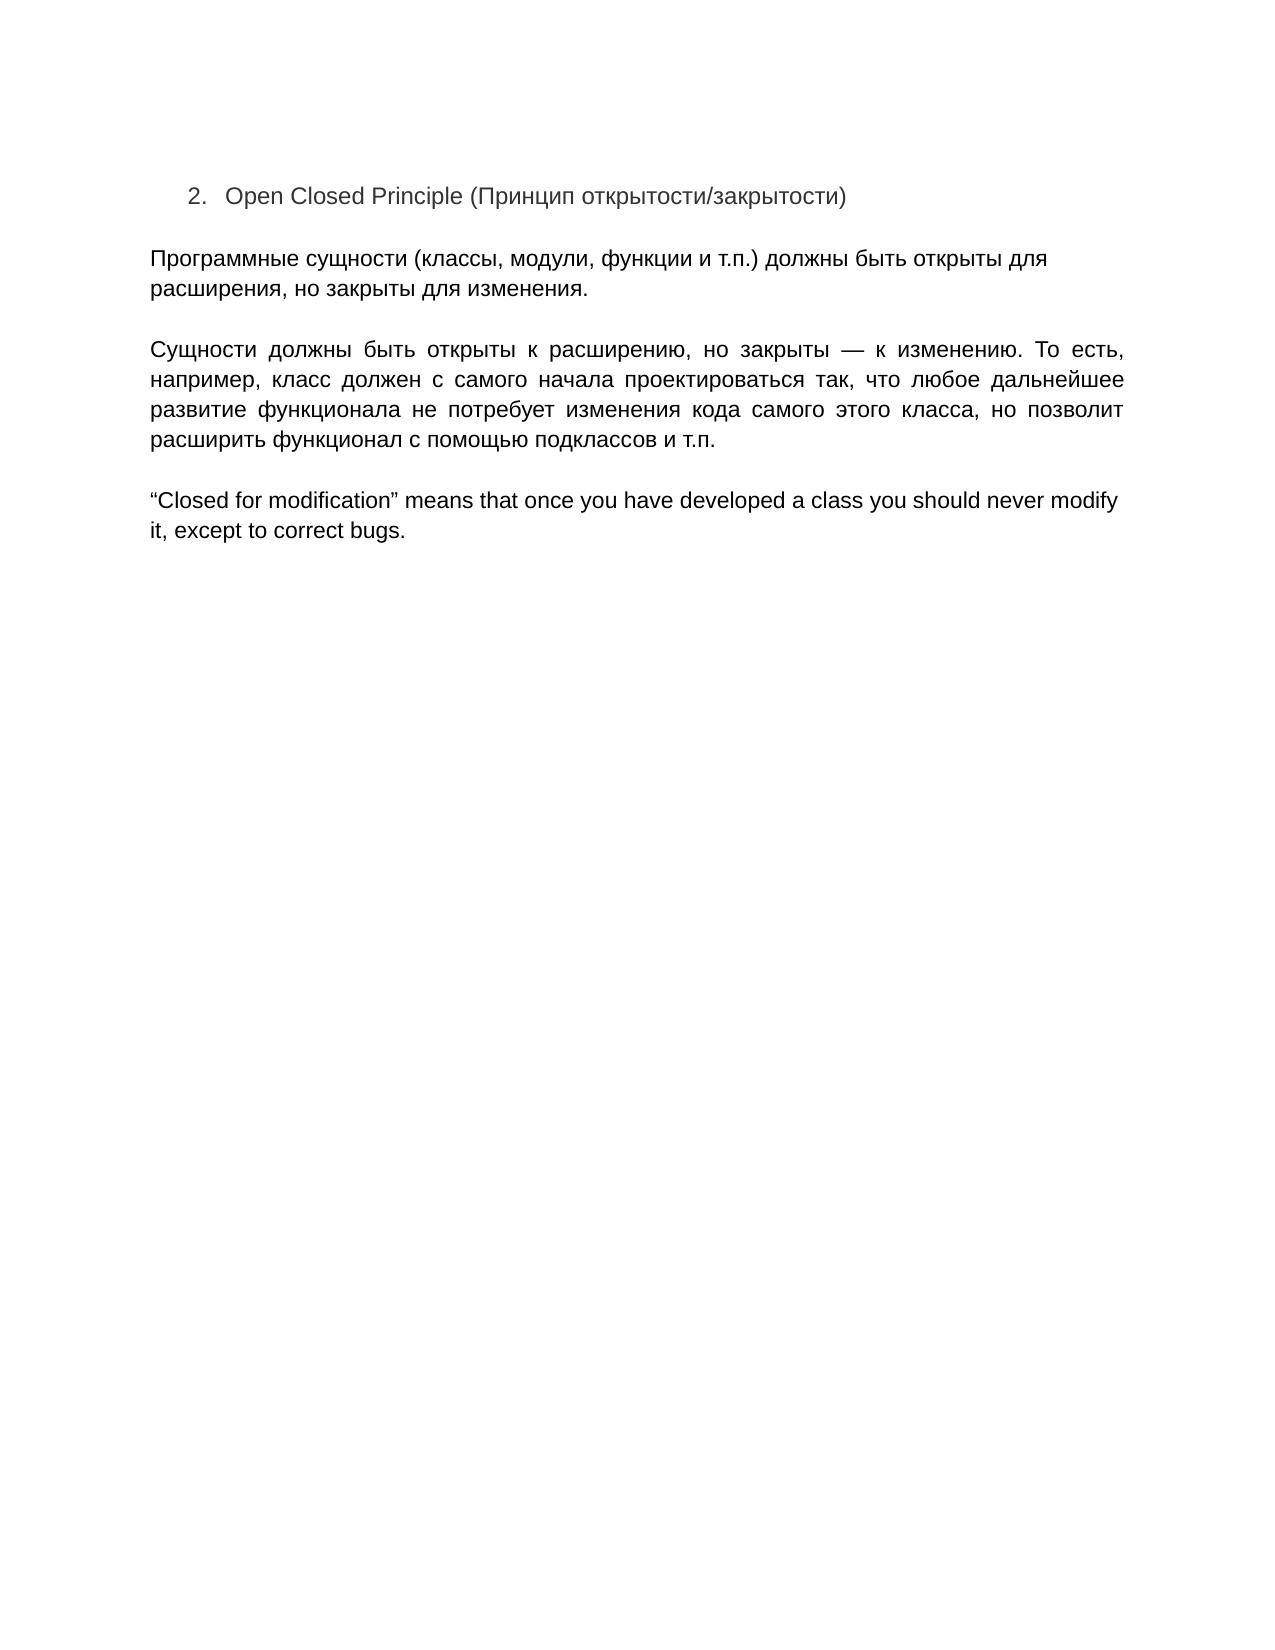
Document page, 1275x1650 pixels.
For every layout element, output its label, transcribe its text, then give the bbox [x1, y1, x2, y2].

text Программные сущности (классы, модули, функции и т.п.) должны быть открыты для расширения, но закрыты для изменения. [150, 245, 1125, 302]
text Сущности должны быть открыты к расширению, но закрыты — к изменению. То есть, например, класс должен с самого начала проектироваться так, что любое дальнейшее развитие функционала не потребует изменения кода самого этого класса, но позволит расширить функционал с помощью подклассов и т.п. [150, 336, 1125, 453]
list Open Closed Principle (Принцип открытости/закрытости) [187, 182, 1125, 209]
text “Closed for modification” means that once you have developed a class you should never modify it, except to correct bugs. [150, 487, 1125, 543]
